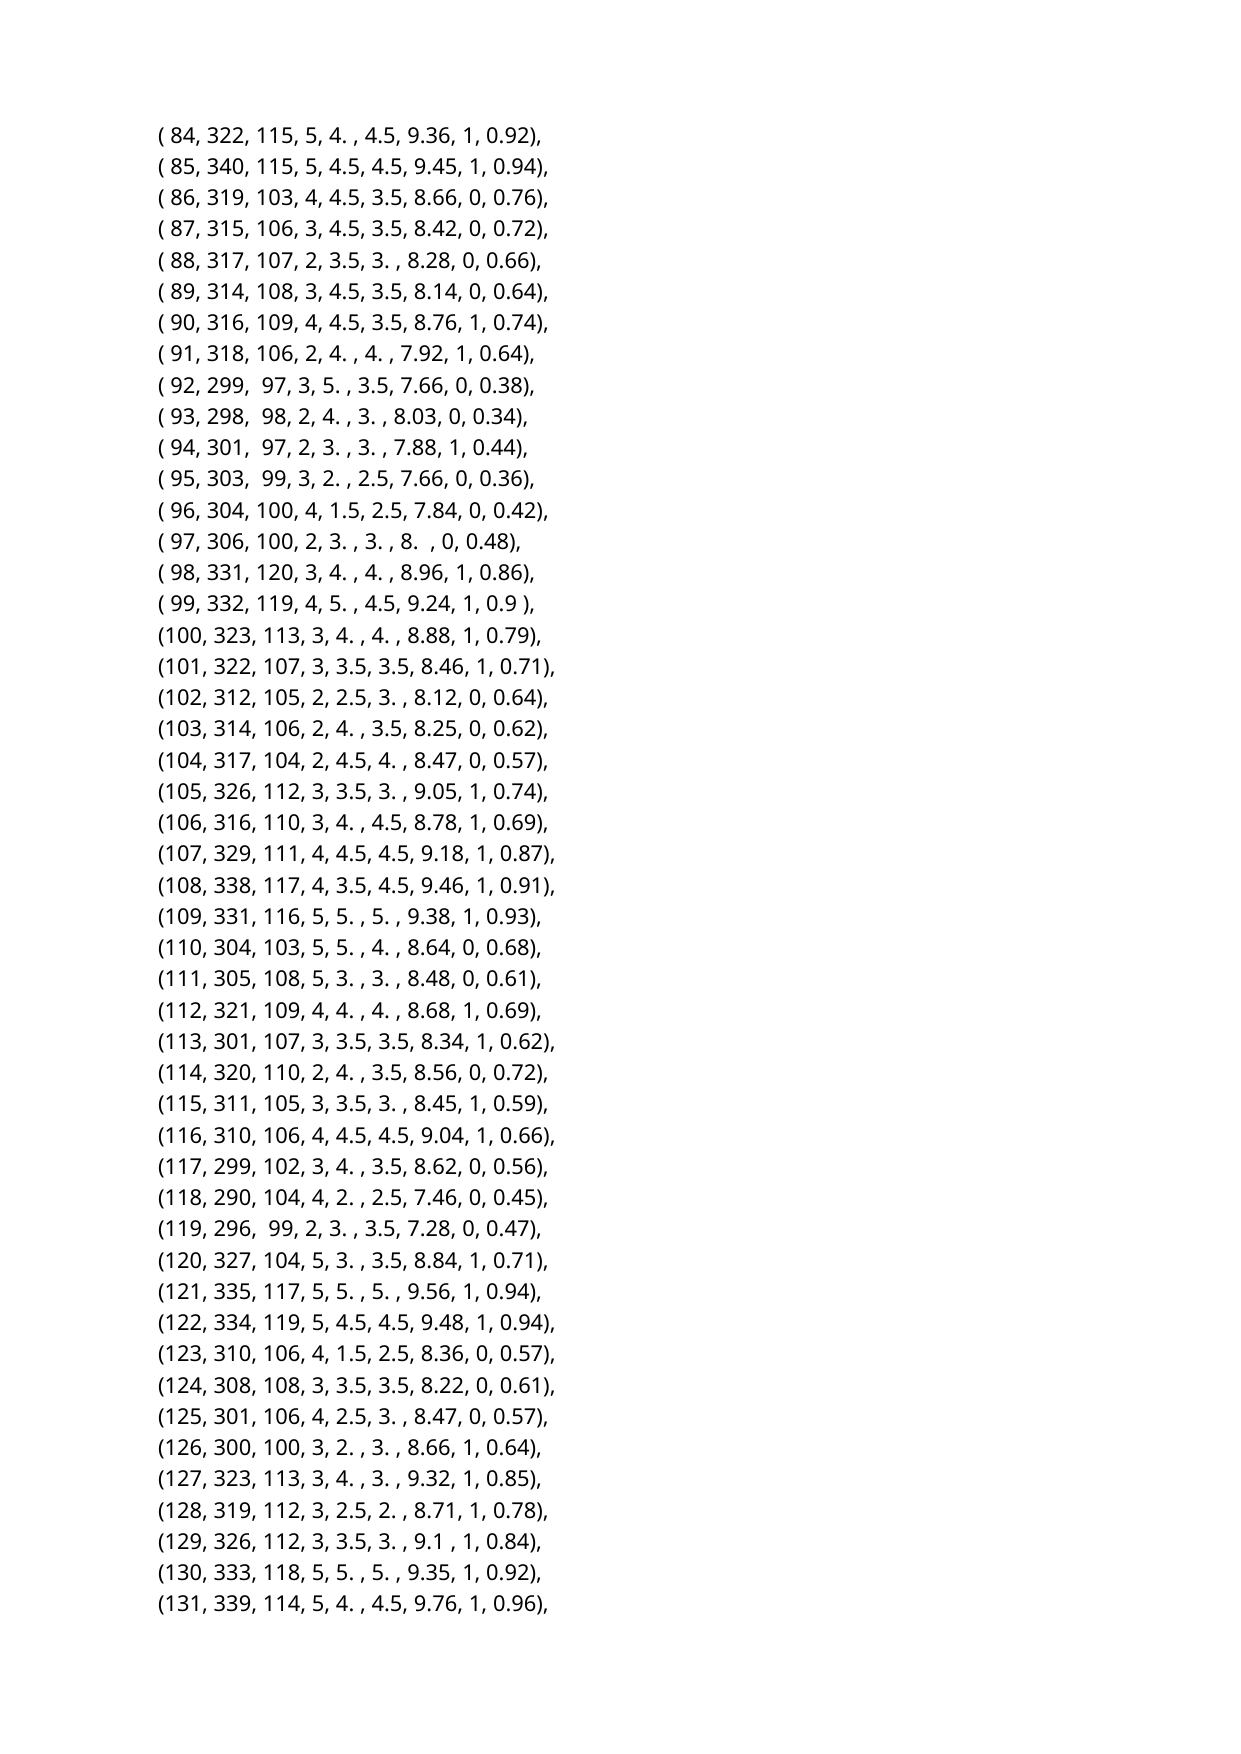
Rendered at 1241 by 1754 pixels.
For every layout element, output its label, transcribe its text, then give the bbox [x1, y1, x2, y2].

text (124, 308, 108, 3, 3.5, 3.5, 8.22, 0, 0.61), [118, 1368, 1122, 1399]
text (113, 301, 107, 3, 3.5, 3.5, 8.34, 1, 0.62), [118, 1024, 1122, 1056]
text ( 93, 298, 98, 2, 4. , 3. , 8.03, 0, 0.34), [118, 399, 1122, 431]
text ( 84, 322, 115, 5, 4. , 4.5, 9.36, 1, 0.92), [118, 118, 1122, 149]
text (131, 339, 114, 5, 4. , 4.5, 9.76, 1, 0.96), [118, 1587, 1122, 1618]
text (110, 304, 103, 5, 5. , 4. , 8.64, 0, 0.68), [118, 931, 1122, 962]
text (119, 296, 99, 2, 3. , 3.5, 7.28, 0, 0.47), [118, 1212, 1122, 1243]
text (101, 322, 107, 3, 3.5, 3.5, 8.46, 1, 0.71), [118, 649, 1122, 681]
text (117, 299, 102, 3, 4. , 3.5, 8.62, 0, 0.56), [118, 1149, 1122, 1181]
text ( 98, 331, 120, 3, 4. , 4. , 8.96, 1, 0.86), [118, 556, 1122, 587]
text (106, 316, 110, 3, 4. , 4.5, 8.78, 1, 0.69), [118, 806, 1122, 837]
text (129, 326, 112, 3, 3.5, 3. , 9.1 , 1, 0.84), [118, 1524, 1122, 1556]
text (118, 290, 104, 4, 2. , 2.5, 7.46, 0, 0.45), [118, 1181, 1122, 1212]
text (107, 329, 111, 4, 4.5, 4.5, 9.18, 1, 0.87), [118, 837, 1122, 868]
text (122, 334, 119, 5, 4.5, 4.5, 9.48, 1, 0.94), [118, 1306, 1122, 1337]
text (127, 323, 113, 3, 4. , 3. , 9.32, 1, 0.85), [118, 1462, 1122, 1493]
text (130, 333, 118, 5, 5. , 5. , 9.35, 1, 0.92), [118, 1556, 1122, 1587]
text (105, 326, 112, 3, 3.5, 3. , 9.05, 1, 0.74), [118, 774, 1122, 806]
text (115, 311, 105, 3, 3.5, 3. , 8.45, 1, 0.59), [118, 1087, 1122, 1118]
text (104, 317, 104, 2, 4.5, 4. , 8.47, 0, 0.57), [118, 743, 1122, 774]
text ( 89, 314, 108, 3, 4.5, 3.5, 8.14, 0, 0.64), [118, 274, 1122, 306]
text ( 96, 304, 100, 4, 1.5, 2.5, 7.84, 0, 0.42), [118, 493, 1122, 524]
text ( 92, 299, 97, 3, 5. , 3.5, 7.66, 0, 0.38), [118, 368, 1122, 399]
text ( 85, 340, 115, 5, 4.5, 4.5, 9.45, 1, 0.94), [118, 149, 1122, 181]
text (121, 335, 117, 5, 5. , 5. , 9.56, 1, 0.94), [118, 1274, 1122, 1306]
text ( 94, 301, 97, 2, 3. , 3. , 7.88, 1, 0.44), [118, 431, 1122, 462]
text (111, 305, 108, 5, 3. , 3. , 8.48, 0, 0.61), [118, 962, 1122, 993]
text ( 87, 315, 106, 3, 4.5, 3.5, 8.42, 0, 0.72), [118, 212, 1122, 243]
text (108, 338, 117, 4, 3.5, 4.5, 9.46, 1, 0.91), [118, 868, 1122, 899]
text (125, 301, 106, 4, 2.5, 3. , 8.47, 0, 0.57), [118, 1399, 1122, 1431]
text (120, 327, 104, 5, 3. , 3.5, 8.84, 1, 0.71), [118, 1243, 1122, 1274]
text ( 90, 316, 109, 4, 4.5, 3.5, 8.76, 1, 0.74), [118, 306, 1122, 337]
text (123, 310, 106, 4, 1.5, 2.5, 8.36, 0, 0.57), [118, 1337, 1122, 1368]
text (100, 323, 113, 3, 4. , 4. , 8.88, 1, 0.79), [118, 618, 1122, 649]
text (116, 310, 106, 4, 4.5, 4.5, 9.04, 1, 0.66), [118, 1118, 1122, 1149]
text (102, 312, 105, 2, 2.5, 3. , 8.12, 0, 0.64), [118, 681, 1122, 712]
text (126, 300, 100, 3, 2. , 3. , 8.66, 1, 0.64), [118, 1431, 1122, 1462]
text ( 97, 306, 100, 2, 3. , 3. , 8. , 0, 0.48), [118, 524, 1122, 556]
text ( 88, 317, 107, 2, 3.5, 3. , 8.28, 0, 0.66), [118, 243, 1122, 274]
text (128, 319, 112, 3, 2.5, 2. , 8.71, 1, 0.78), [118, 1493, 1122, 1524]
text (112, 321, 109, 4, 4. , 4. , 8.68, 1, 0.69), [118, 993, 1122, 1024]
text ( 86, 319, 103, 4, 4.5, 3.5, 8.66, 0, 0.76), [118, 181, 1122, 212]
text ( 95, 303, 99, 3, 2. , 2.5, 7.66, 0, 0.36), [118, 462, 1122, 493]
text ( 91, 318, 106, 2, 4. , 4. , 7.92, 1, 0.64), [118, 337, 1122, 368]
text (103, 314, 106, 2, 4. , 3.5, 8.25, 0, 0.62), [118, 712, 1122, 743]
text (109, 331, 116, 5, 5. , 5. , 9.38, 1, 0.93), [118, 899, 1122, 931]
text (114, 320, 110, 2, 4. , 3.5, 8.56, 0, 0.72), [118, 1056, 1122, 1087]
text ( 99, 332, 119, 4, 5. , 4.5, 9.24, 1, 0.9 ), [118, 587, 1122, 618]
